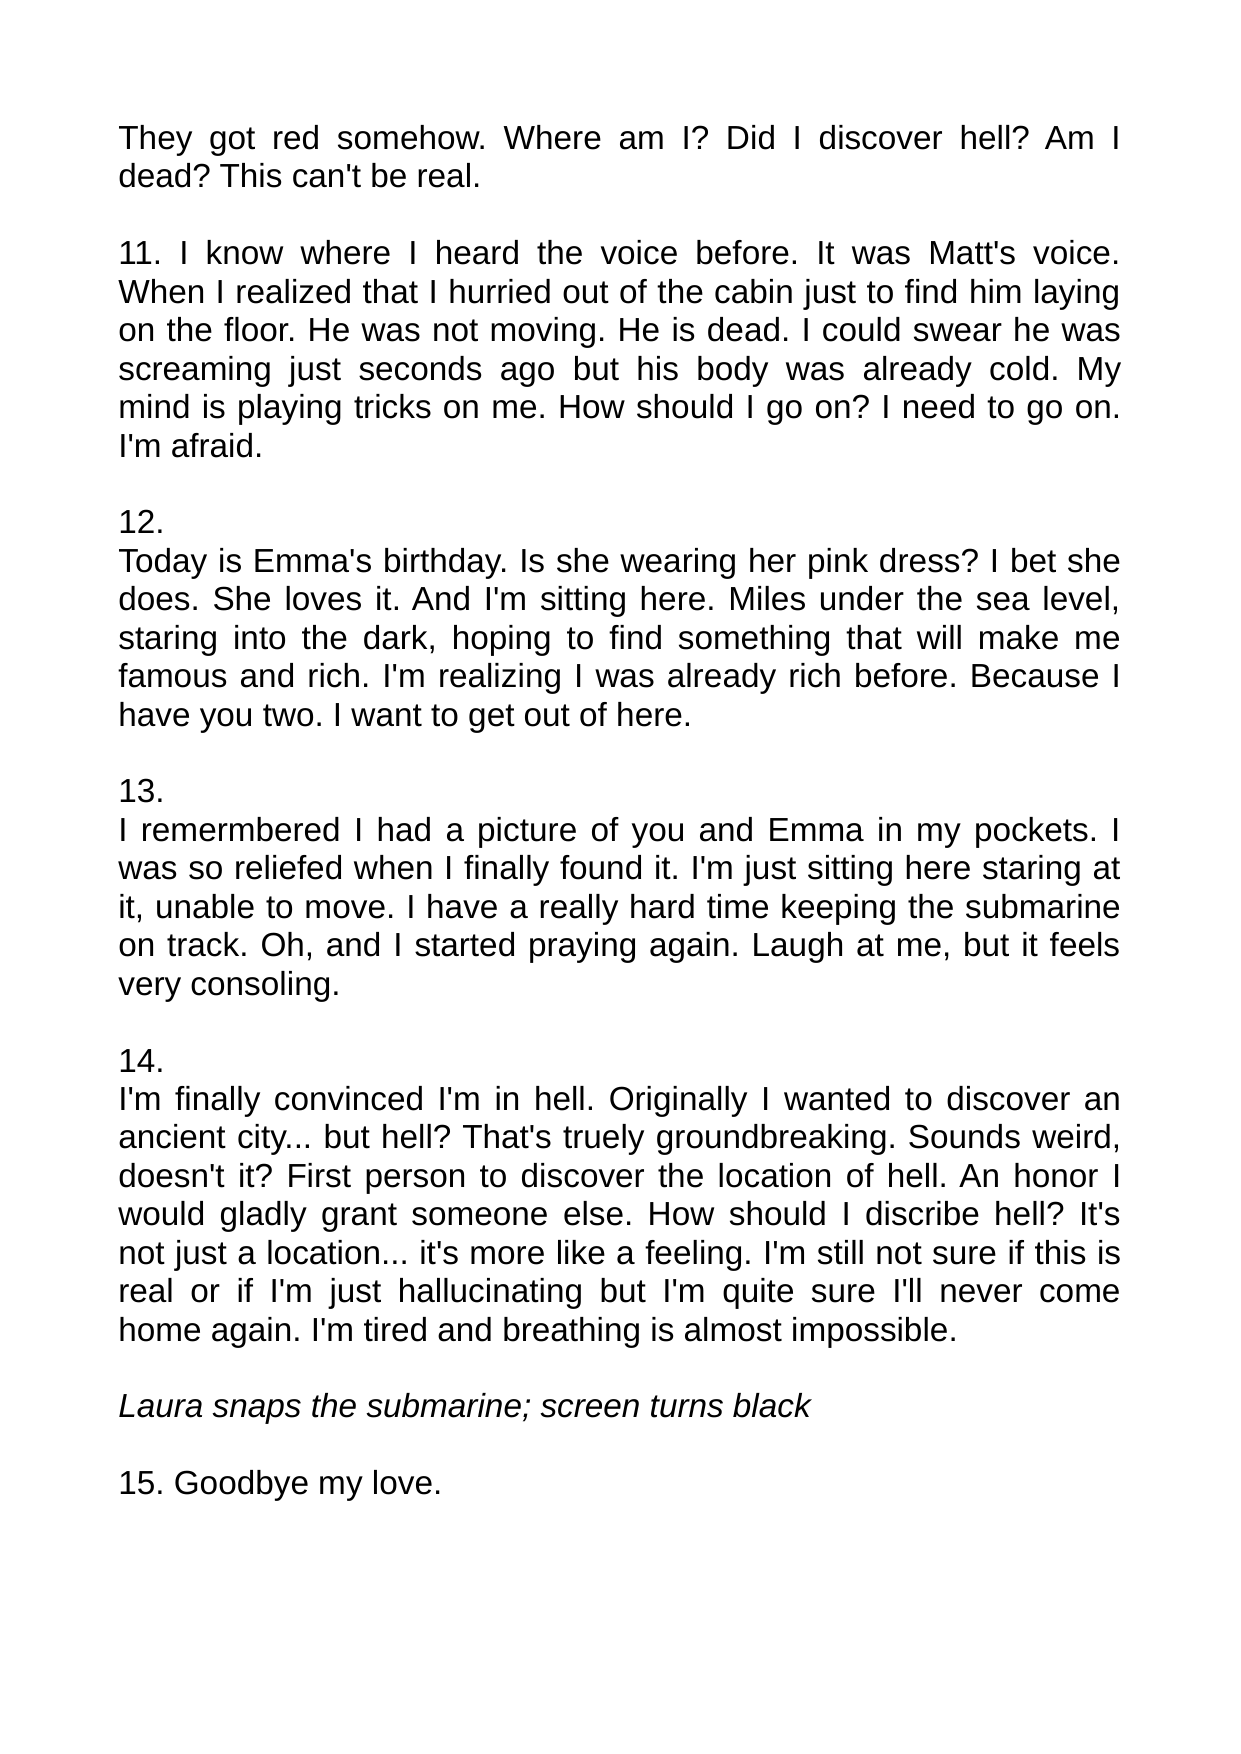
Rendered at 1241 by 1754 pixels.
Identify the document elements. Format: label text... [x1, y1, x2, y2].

text 13. [118, 772, 1122, 810]
text They got red somehow. Where am I? Did I discover hell? Am I dead? This can't be real. [118, 118, 1122, 195]
text Today is Emma's birthday. Is she wearing her pink dress? I bet she does. She loves it. And I'm sitting here. Miles under the sea level, staring into the dark, hoping to find something that will make me famous and rich. I'm realizing I was already rich before. Because I have you two. I want to get out of here. [118, 541, 1122, 733]
text 12. [118, 502, 1122, 541]
text I remermbered I had a picture of you and Emma in my pockets. I was so reliefed when I finally found it. I'm just sitting here staring at it, unable to move. I have a really hard time keeping the submarine on track. Oh, and I started praying again. Laugh at me, but it feels very consoling. [118, 810, 1122, 1002]
text 14. [118, 1041, 1122, 1079]
text 11. I know where I heard the voice before. It was Matt's voice. When I realized that I hurried out of the cabin just to find him laying on the floor. He was not moving. He is dead. I could swear he was screaming just seconds ago but his body was already cold. My mind is playing tricks on me. How should I go on? I need to go on. I'm afraid. [118, 233, 1122, 464]
text Laura snaps the submarine; screen turns black [118, 1387, 1122, 1425]
text I'm finally convinced I'm in hell. Originally I wanted to discover an ancient city... but hell? That's truely groundbreaking. Sounds weird, doesn't it? First person to discover the location of hell. An honor I would gladly grant someone else. How should I discribe hell? It's not just a location... it's more like a feeling. I'm still not sure if this is real or if I'm just hallucinating but I'm quite sure I'll never come home again. I'm tired and breathing is almost impossible. [118, 1079, 1122, 1348]
text 15. Goodbye my love. [118, 1463, 1122, 1502]
